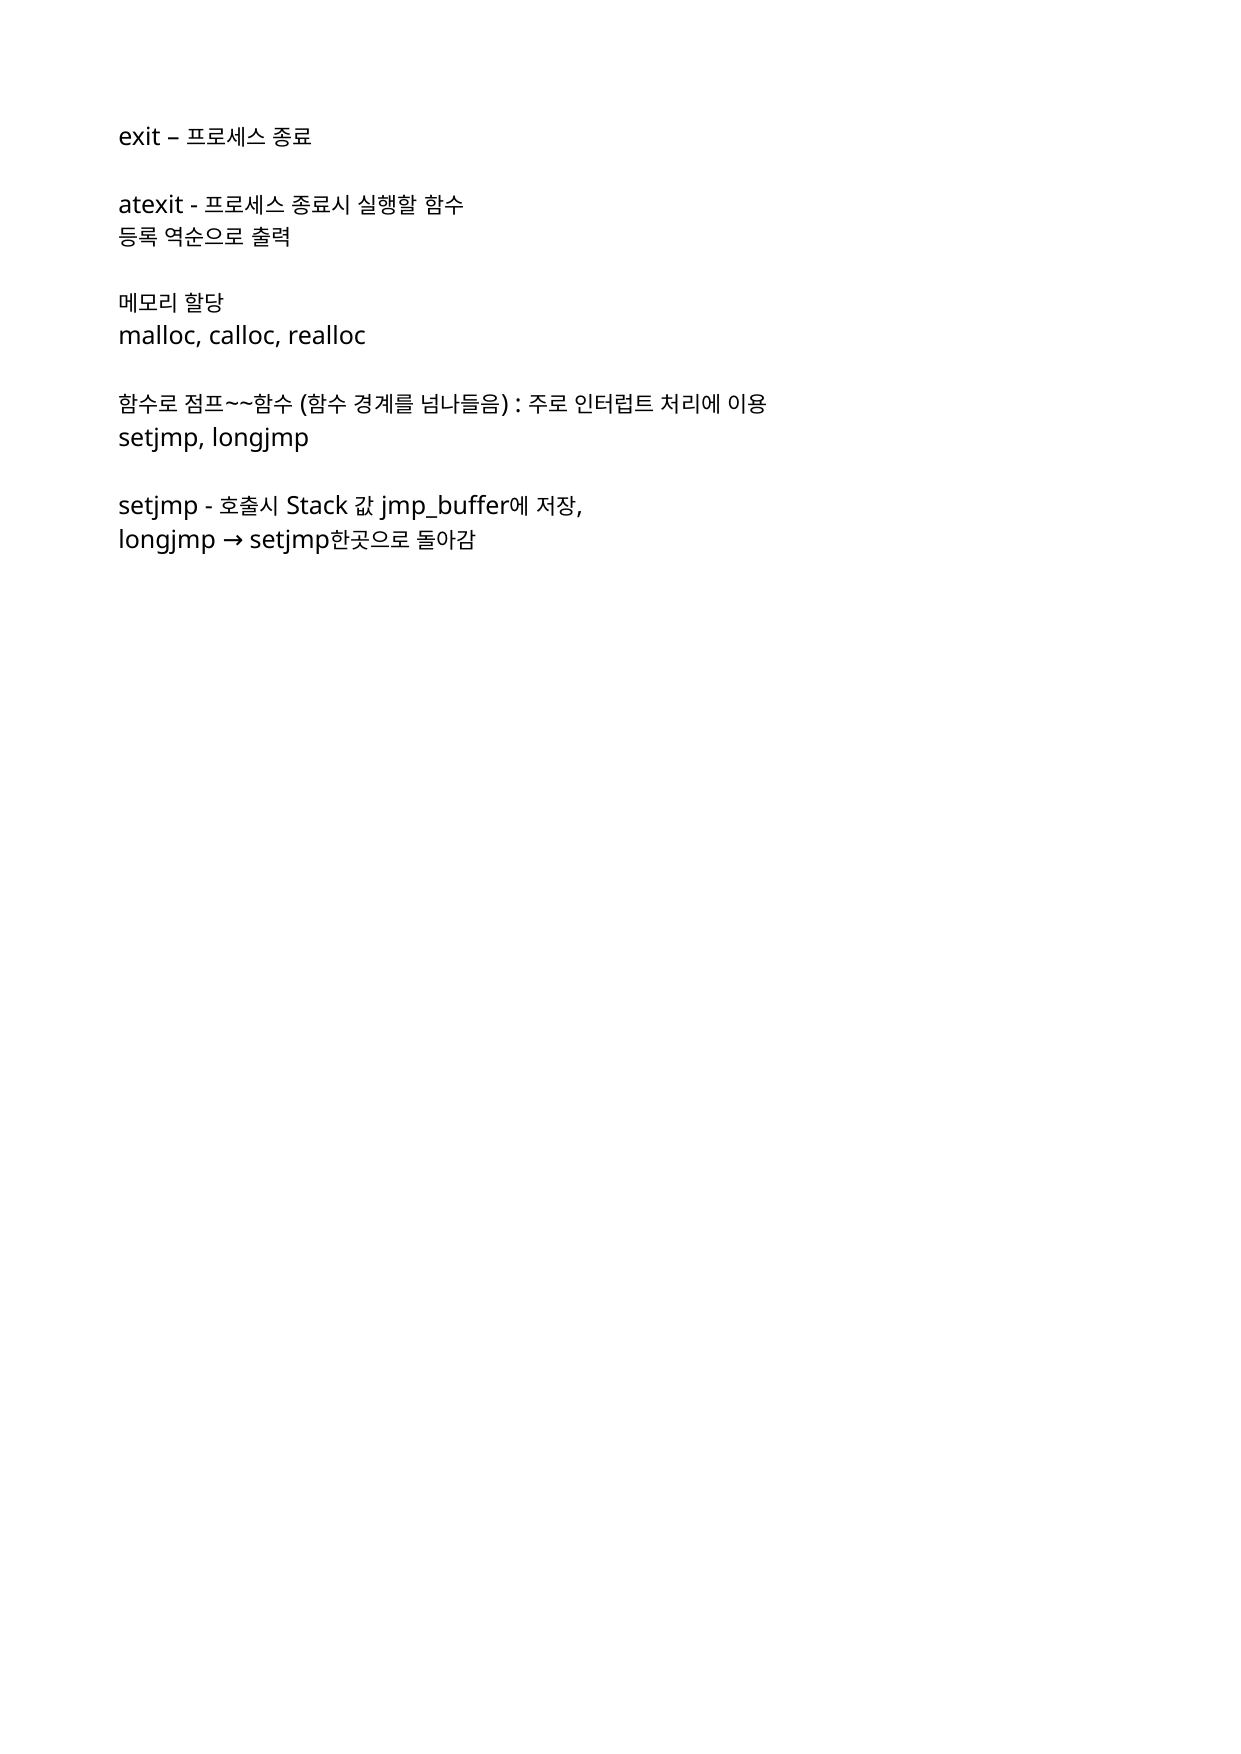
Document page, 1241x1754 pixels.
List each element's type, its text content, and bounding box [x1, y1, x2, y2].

text exit – 프로세스 종료 [118, 118, 1122, 152]
text malloc, calloc, realloc [118, 318, 1122, 352]
text setjmp, longjmp [118, 420, 1122, 454]
text atexit - 프로세스 종료시 실행할 함수 [118, 186, 1122, 220]
text 등록 역순으로 출력 [118, 220, 1122, 252]
text setjmp - 호출시 Stack 값 jmp_buffer에 저장, [118, 488, 1122, 522]
text longjmp → setjmp한곳으로 돌아감 [118, 522, 1122, 556]
text 메모리 할당 [118, 286, 1122, 318]
text 함수로 점프~~함수 (함수 경계를 넘나들음) : 주로 인터럽트 처리에 이용 [118, 386, 1122, 420]
